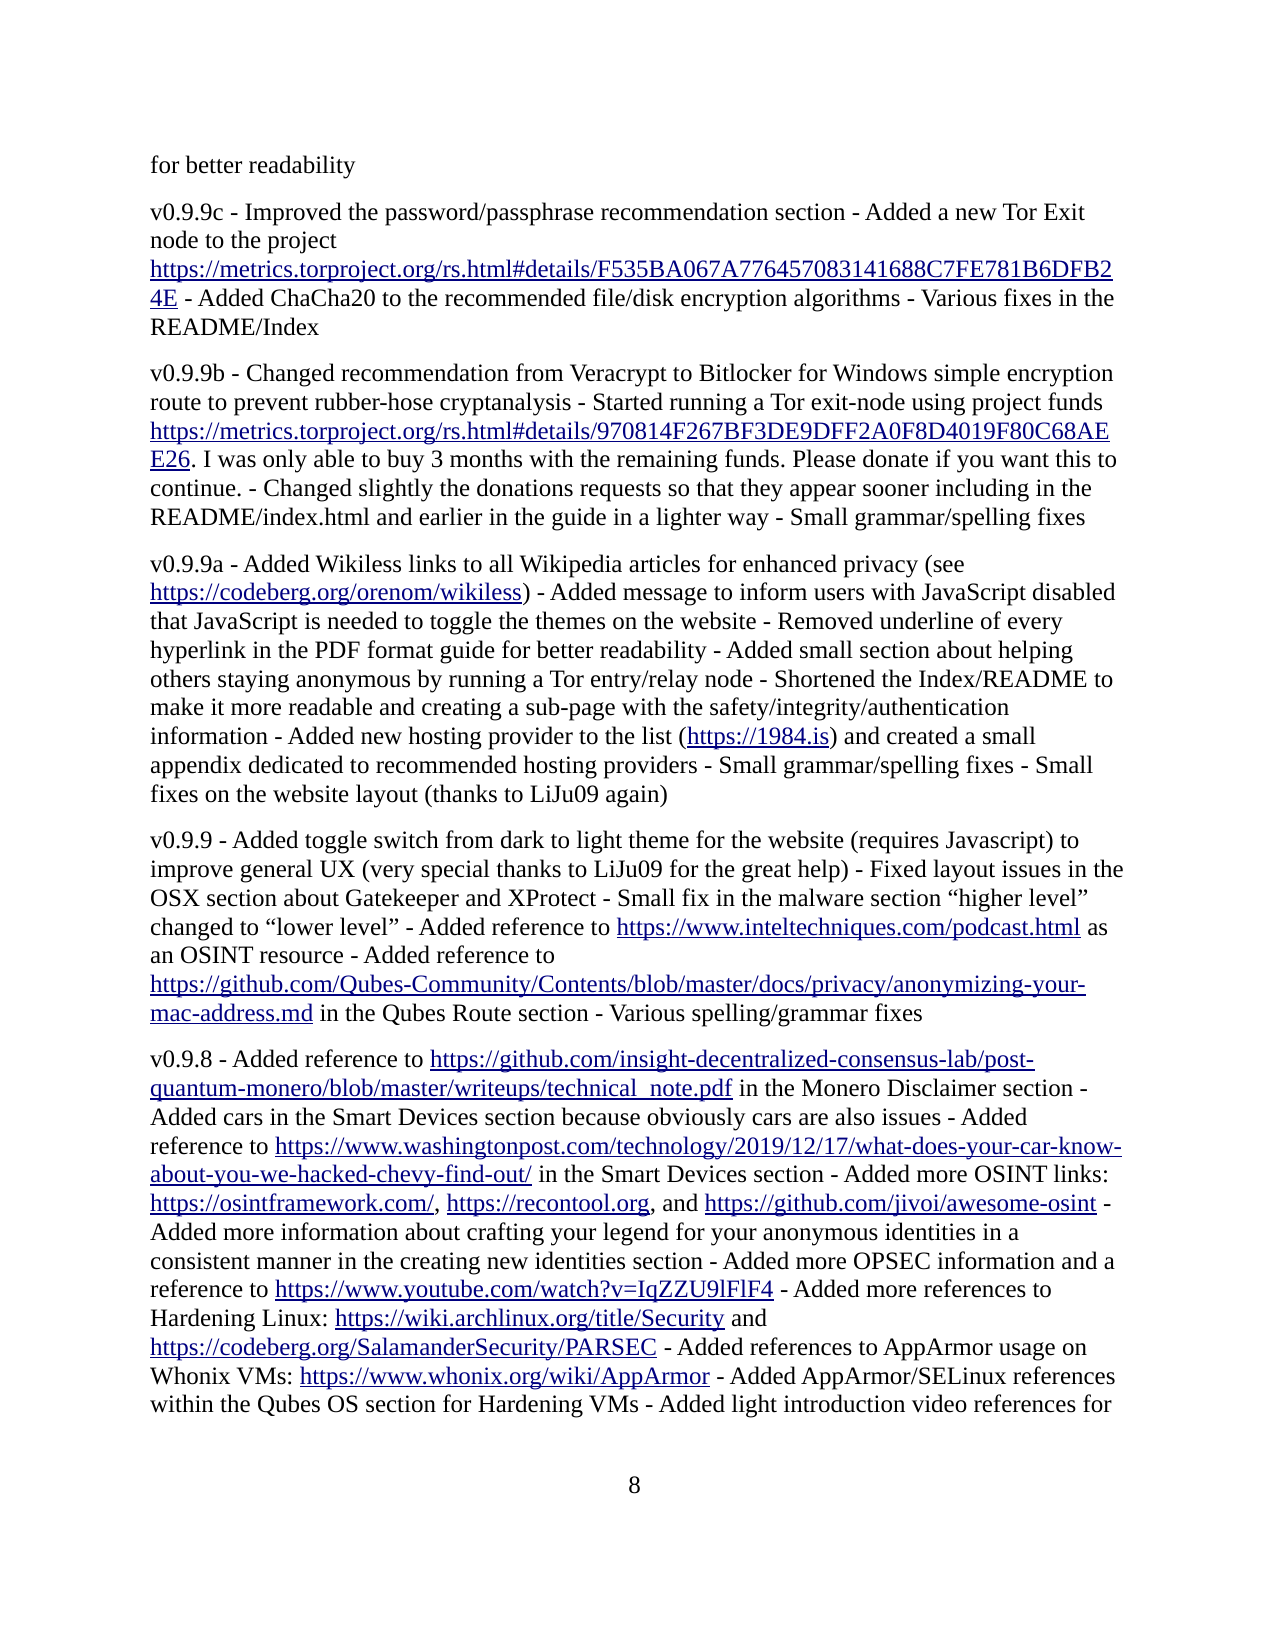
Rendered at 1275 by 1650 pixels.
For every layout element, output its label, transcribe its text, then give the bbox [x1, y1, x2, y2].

text v0.9.9 - Added toggle switch from dark to light theme for the website (requires Javascript) to improve general UX (very special thanks to LiJu09 for the great help) - Fixed layout issues in the OSX section about Gatekeeper and XProtect - Small fix in the malware section “higher level” changed to “lower level” - Added reference to https://www.inteltechniques.com/podcast.html as an OSINT resource - Added reference to https://github.com/Qubes-Community/Contents/blob/master/docs/privacy/anonymizing-your-mac-address.md in the Qubes Route section - Various spelling/grammar fixes [150, 825, 1125, 1027]
text v0.9.9a - Added Wikiless links to all Wikipedia articles for enhanced privacy (see https://codeberg.org/orenom/wikiless) - Added message to inform users with JavaScript disabled that JavaScript is needed to toggle the themes on the website - Removed underline of every hyperlink in the PDF format guide for better readability - Added small section about helping others staying anonymous by running a Tor entry/relay node - Shortened the Index/README to make it more readable and creating a sub-page with the safety/integrity/authentication information - Added new hosting provider to the list (https://1984.is) and created a small appendix dedicated to recommended hosting providers - Small grammar/spelling fixes - Small fixes on the website layout (thanks to LiJu09 again) [150, 549, 1125, 807]
text for better readability [150, 150, 1125, 179]
text v0.9.9b - Changed recommendation from Veracrypt to Bitlocker for Windows simple encryption route to prevent rubber-hose cryptanalysis - Started running a Tor exit-node using project funds https://metrics.torproject.org/rs.html#details/970814F267BF3DE9DFF2A0F8D4019F80C68AEE26. I was only able to buy 3 months with the remaining funds. Please donate if you want this to continue. - Changed slightly the donations requests so that they appear sooner including in the README/index.html and earlier in the guide in a lighter way - Small grammar/spelling fixes [150, 358, 1125, 531]
text v0.9.9c - Improved the password/passphrase recommendation section - Added a new Tor Exit node to the project https://metrics.torproject.org/rs.html#details/F535BA067A776457083141688C7FE781B6DFB24E - Added ChaCha20 to the recommended file/disk encryption algorithms - Various fixes in the README/Index [150, 197, 1125, 340]
text v0.9.8 - Added reference to https://github.com/insight-decentralized-consensus-lab/post-quantum-monero/blob/master/writeups/technical_note.pdf in the Monero Disclaimer section - Added cars in the Smart Devices section because obviously cars are also issues - Added reference to https://www.washingtonpost.com/technology/2019/12/17/what-does-your-car-know-about-you-we-hacked-chevy-find-out/ in the Smart Devices section - Added more OSINT links: https://osintframework.com/, https://recontool.org, and https://github.com/jivoi/awesome-osint - Added more information about crafting your legend for your anonymous identities in a consistent manner in the creating new identities section - Added more OPSEC information and a reference to https://www.youtube.com/watch?v=IqZZU9lFlF4 - Added more references to Hardening Linux: https://wiki.archlinux.org/title/Security and https://codeberg.org/SalamanderSecurity/PARSEC - Added references to AppArmor usage on Whonix VMs: https://www.whonix.org/wiki/AppArmor - Added AppArmor/SELinux references within the Qubes OS section for Hardening VMs - Added light introduction video references for [150, 1044, 1125, 1418]
